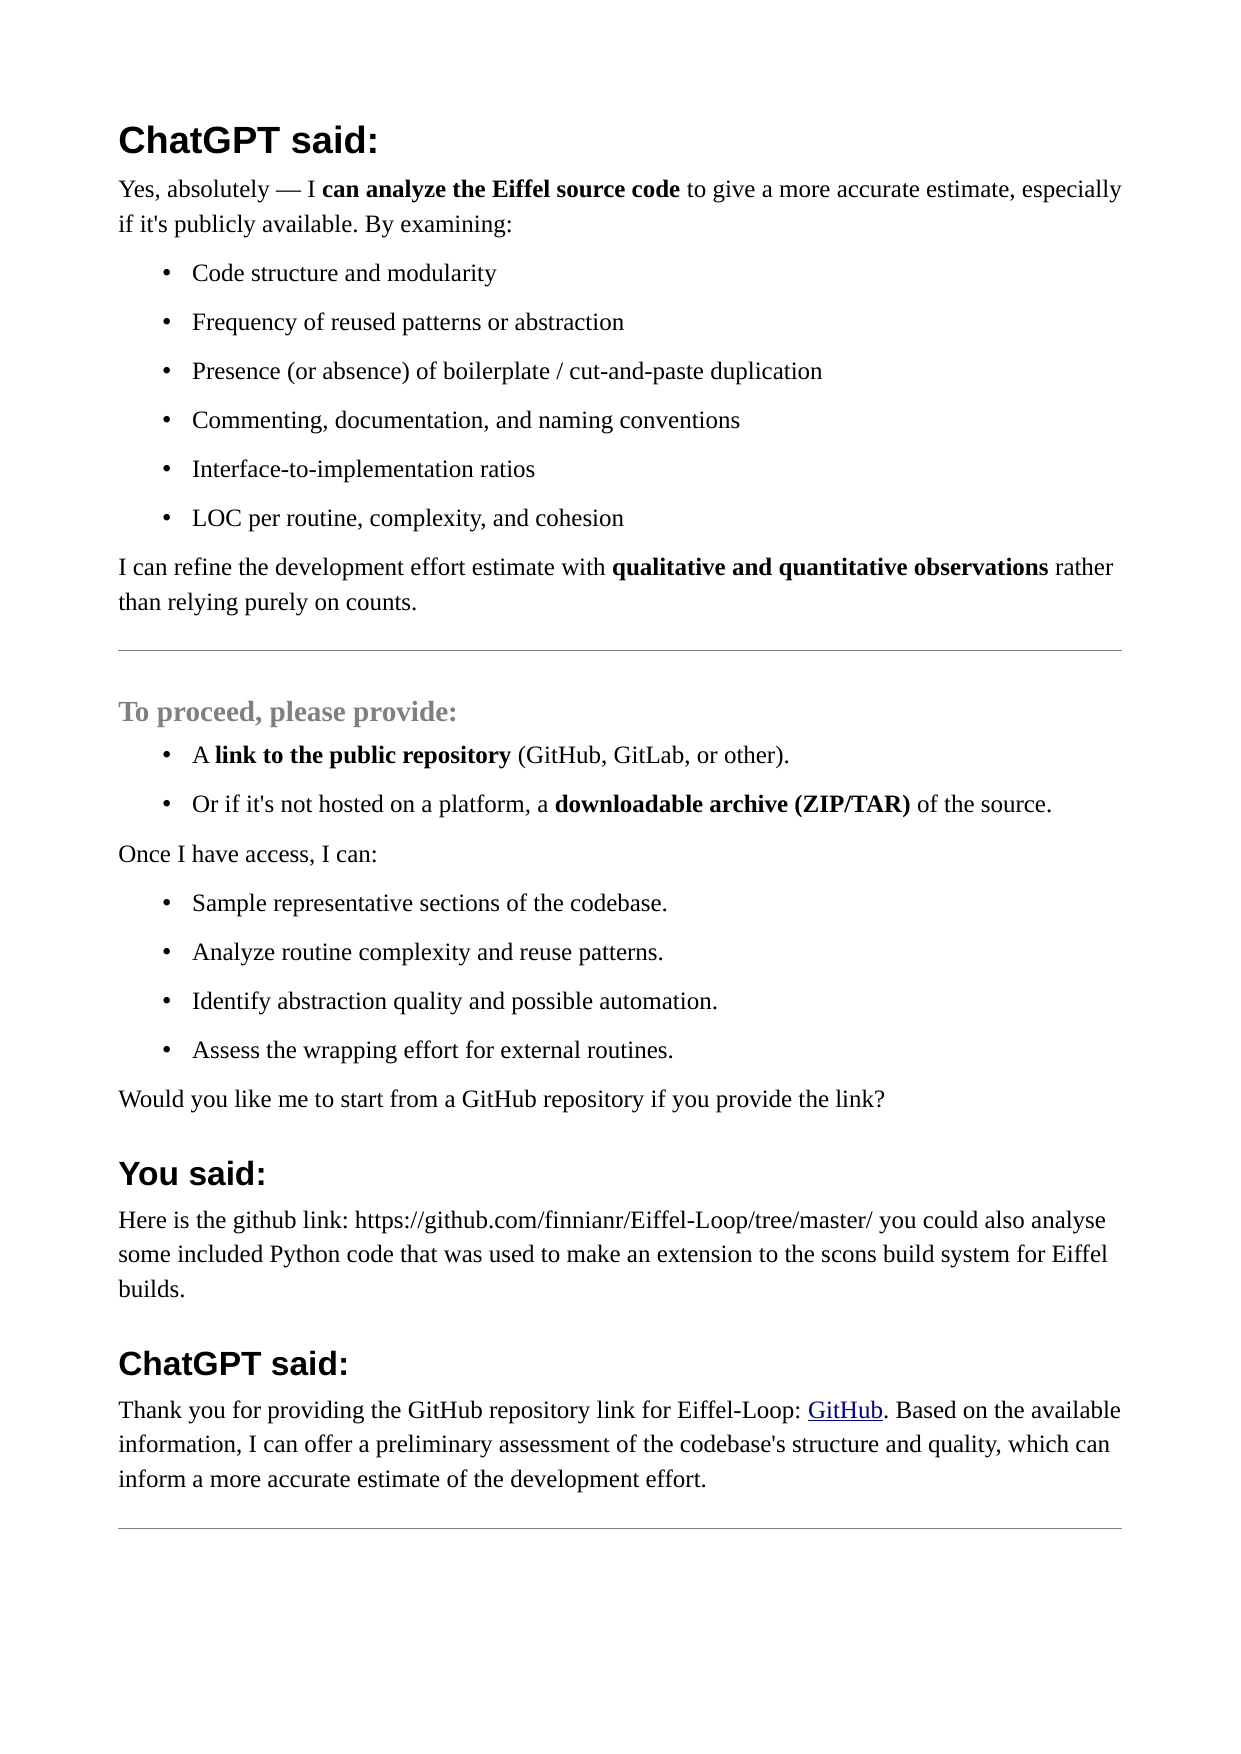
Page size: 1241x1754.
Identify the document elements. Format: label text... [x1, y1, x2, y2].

text Yes, absolutely — I can analyze the Eiffel source code to give a more accurate estimate, especially if it's publicly available. By examining: [118, 174, 1122, 237]
text Would you like me to start from a GitHub repository if you provide the link? [118, 1084, 1122, 1113]
subtitle ChatGPT said: [118, 1344, 1122, 1382]
list Assess the wrapping effort for external routines. [162, 1035, 1122, 1064]
subtitle ChatGPT said: [118, 118, 1122, 162]
subtitle To proceed, please provide: [118, 694, 1122, 728]
subtitle You said: [118, 1154, 1122, 1192]
list Frequency of reused patterns or abstraction [162, 307, 1122, 336]
list Interface-to-implementation ratios [162, 454, 1122, 483]
list Sample representative sections of the codebase. [162, 888, 1122, 916]
list Commenting, documentation, and naming conventions [162, 405, 1122, 434]
text Once I have access, I can: [118, 839, 1122, 867]
list Analyze routine complexity and reuse patterns. [162, 937, 1122, 966]
text Here is the github link: https://github.com/finnianr/Eiffel-Loop/tree/master/ you could also analyse some included Python code that was used to make an extension to the scons build system for Eiffel builds. [118, 1205, 1122, 1303]
list Code structure and modularity [162, 258, 1122, 287]
list LOC per routine, complexity, and cohesion [162, 503, 1122, 532]
list A link to the public repository (GitHub, GitLab, or other). [162, 741, 1122, 769]
text I can refine the development effort estimate with qualitative and quantitative observations rather than relying purely on counts. [118, 552, 1122, 615]
list Or if it's not hosted on a platform, a downloadable archive (ZIP/TAR) of the source. [162, 789, 1122, 818]
list Identify abstraction quality and possible automation. [162, 986, 1122, 1014]
list Presence (or absence) of boilerplate / cut-and-paste duplication [162, 356, 1122, 385]
text Thank you for providing the GitHub repository link for Eiffel-Loop: GitHub. Based on the available information, I can offer a preliminary assessment of the codebase's structure and quality, which can inform a more accurate estimate of the development effort. [118, 1395, 1122, 1493]
